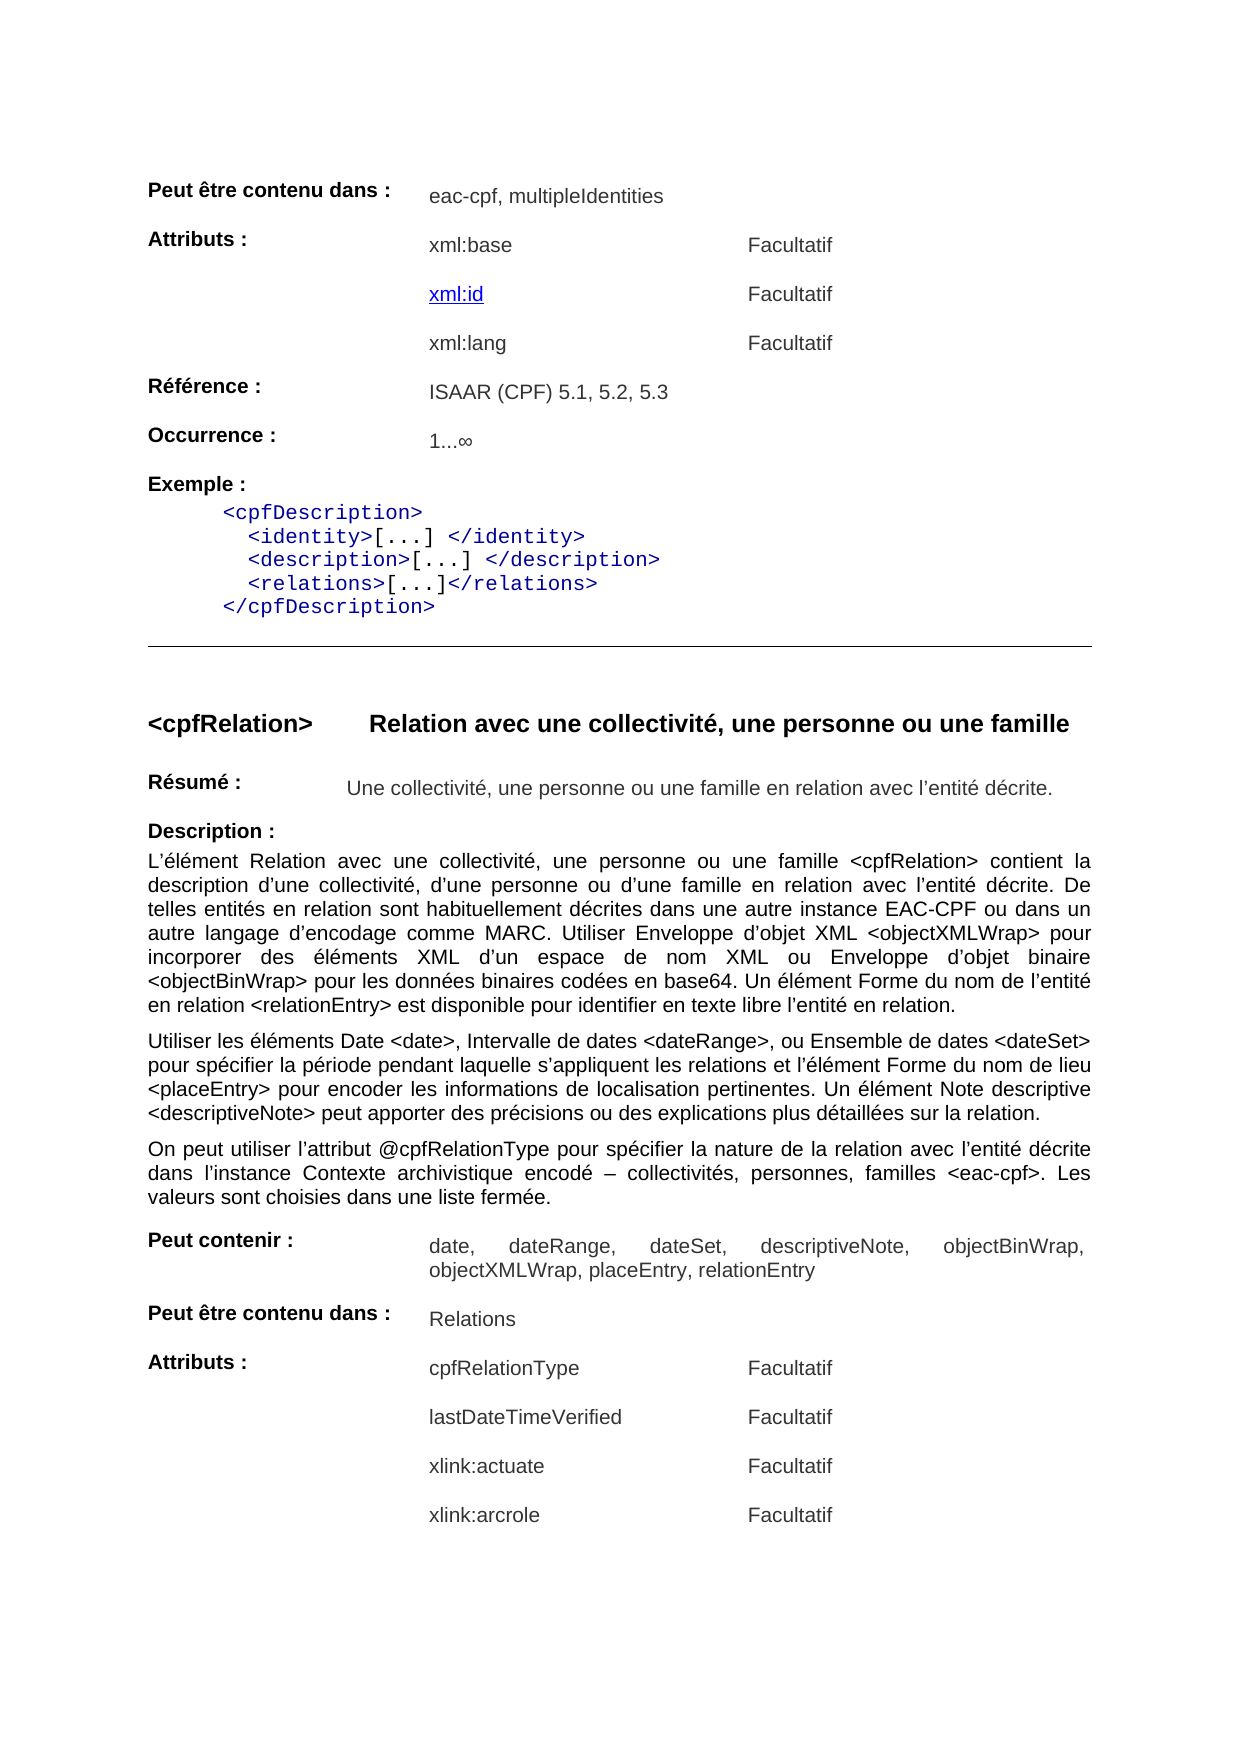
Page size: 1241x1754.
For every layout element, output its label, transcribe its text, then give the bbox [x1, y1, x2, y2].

text L’élément Relation avec une collectivité, une personne ou une famille <cpfRelation> contient la description d’une collectivité, d’une personne ou d’une famille en relation avec l’entité décrite. De telles entités en relation sont habituellement décrites dans une autre instance EAC-CPF ou dans un autre langage d’encodage comme MARC. Utiliser Enveloppe d’objet XML <objectXMLWrap> pour incorporer des éléments XML d’un espace de nom XML ou Enveloppe d’objet binaire <objectBinWrap> pour les données binaires codées en base64. Un élément Forme du nom de l’entité en relation <relationEntry> est disponible pour identifier en texte libre l’entité en relation. [148, 849, 1092, 1016]
table_cell Facultatif [748, 1441, 1085, 1490]
table_cell [148, 1441, 429, 1490]
table_cell Peut être contenu dans : [148, 1295, 429, 1343]
table_cell Attributs : [148, 221, 429, 270]
table_cell xml:lang [429, 319, 748, 368]
text Exemple : [148, 472, 1092, 496]
text <cpfDescription> <identity>[...] </identity> <description>[...] </description> <relations>[...]</relations> </cpfDescription> [148, 502, 1092, 620]
table_cell xml:id [429, 270, 748, 319]
table_header Résumé : [136, 763, 335, 812]
table_cell ISAAR (CPF) 5.1, 5.2, 5.3 [429, 368, 1085, 417]
table_cell 1...∞ [429, 417, 1085, 466]
table_cell Référence : [148, 368, 429, 417]
table_cell [148, 319, 429, 368]
text <cpfRelation> Relation avec une collectivité, une personne ou une famille [148, 709, 1092, 738]
table_header Une collectivité, une personne ou une famille en relation avec l’entité décrite. [335, 763, 1085, 812]
table_cell xlink:arcrole [429, 1490, 748, 1539]
table_cell Attributs : [148, 1344, 429, 1392]
table_header Peut contenir : [148, 1222, 429, 1294]
table_cell Facultatif [748, 319, 1085, 368]
table_cell xml:base [429, 221, 748, 270]
table_cell eac-cpf, multipleIdentities [429, 172, 1085, 221]
table_cell Facultatif [748, 1393, 1085, 1441]
table_cell Facultatif [748, 270, 1085, 319]
text Description : [148, 818, 1092, 842]
text Utiliser les éléments Date <date>, Intervalle de dates <dateRange>, ou Ensemble de dates <dateSet> pour spécifier la période pendant laquelle s’appliquent les relations et l’élément Forme du nom de lieu <placeEntry> pour encoder les informations de localisation pertinentes. Un élément Note descriptive <descriptiveNote> peut apporter des précisions ou des explications plus détaillées sur la relation. [148, 1029, 1092, 1125]
table_cell [148, 270, 429, 319]
table_cell cpfRelationType [429, 1344, 748, 1392]
text On peut utiliser l’attribut @cpfRelationType pour spécifier la nature de la relation avec l’entité décrite dans l’instance Contexte archivistique encodé – collectivités, personnes, familles <eac-cpf>. Les valeurs sont choisies dans une liste fermée. [148, 1137, 1092, 1209]
table_cell [148, 1490, 429, 1539]
table_cell Facultatif [748, 221, 1085, 270]
table_cell [148, 1393, 429, 1441]
table_cell Relations [429, 1295, 1085, 1343]
table_cell Facultatif [748, 1344, 1085, 1392]
table_cell lastDateTimeVerified [429, 1393, 748, 1441]
table_cell Facultatif [748, 1490, 1085, 1539]
table_cell Occurrence : [148, 417, 429, 466]
table_cell xlink:actuate [429, 1441, 748, 1490]
table_cell Peut être contenu dans : [148, 172, 429, 221]
table_header date, dateRange, dateSet, descriptiveNote, objectBinWrap, objectXMLWrap, placeEntry, relationEntry [429, 1222, 1085, 1294]
